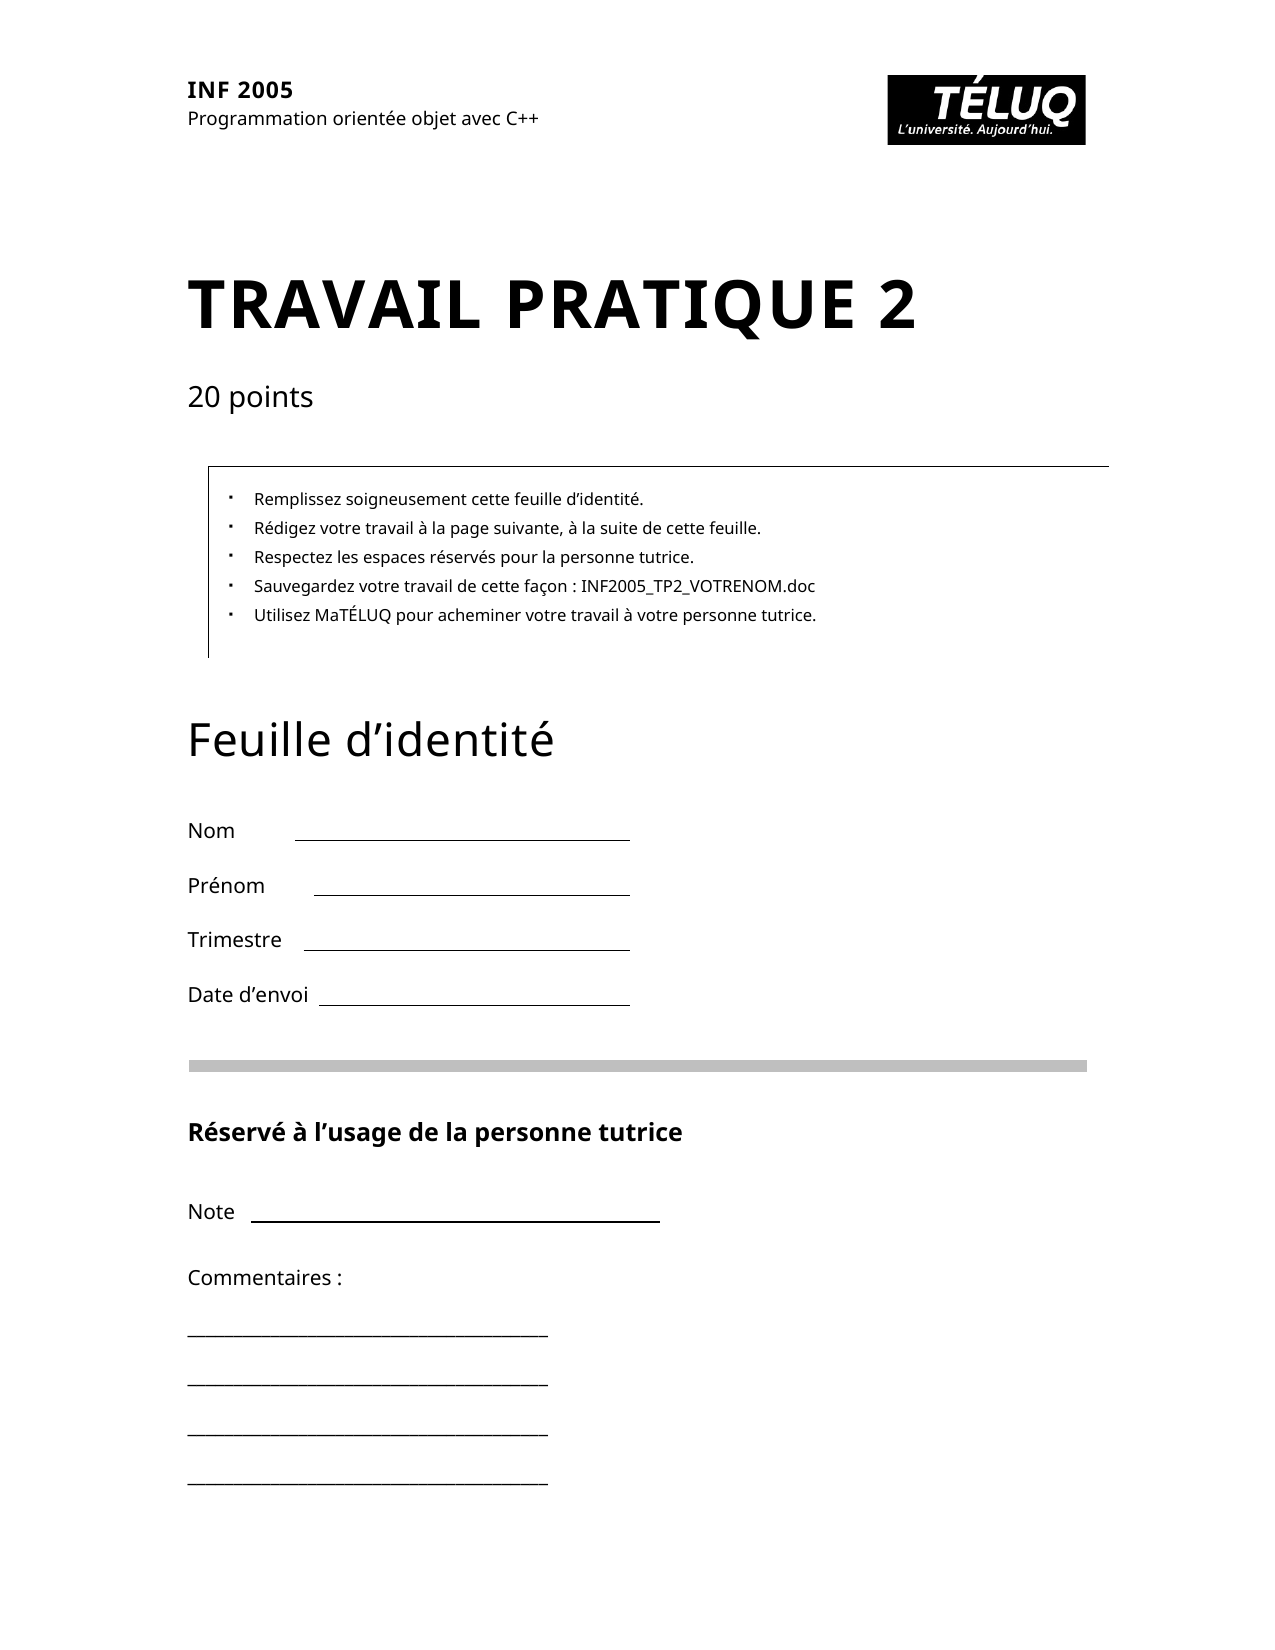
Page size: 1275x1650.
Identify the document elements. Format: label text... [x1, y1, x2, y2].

text Feuille d’identité [187, 708, 1088, 770]
picture [887, 75, 1086, 145]
text _______________________________________ [187, 1460, 1088, 1488]
text Programmation orientée objet avec C++ [187, 105, 887, 131]
text Date d’envoi [187, 981, 1088, 1009]
text Réservé à l’usage de la personne tutrice [187, 1114, 1088, 1149]
text Nom [187, 816, 1088, 844]
text 20 points [187, 376, 1088, 416]
text INF 2005 [187, 74, 1088, 105]
text Commentaires : [187, 1263, 1088, 1291]
text Trimestre [187, 926, 1088, 954]
table_header ■ Remplissez soigneusement cette feuille d’identité. ■ Rédigez votre travail à la page suivante, à la suite de cette feuille. ■ Respectez les espaces réservés pour la personne tutrice. ■ Sauvegardez votre travail de cette façon : INF2005_TP2_VOTRENOM.doc ■ Utilisez MaTÉLUQ pour acheminer votre travail à votre personne tutrice. [209, 467, 1109, 658]
text _______________________________________ [187, 1362, 1088, 1390]
text Note [187, 1197, 1088, 1226]
text _______________________________________ [187, 1312, 1088, 1341]
text Prénom [187, 871, 1088, 899]
text _______________________________________ [187, 1411, 1088, 1439]
text Travail Pratique 2 [187, 250, 1088, 355]
